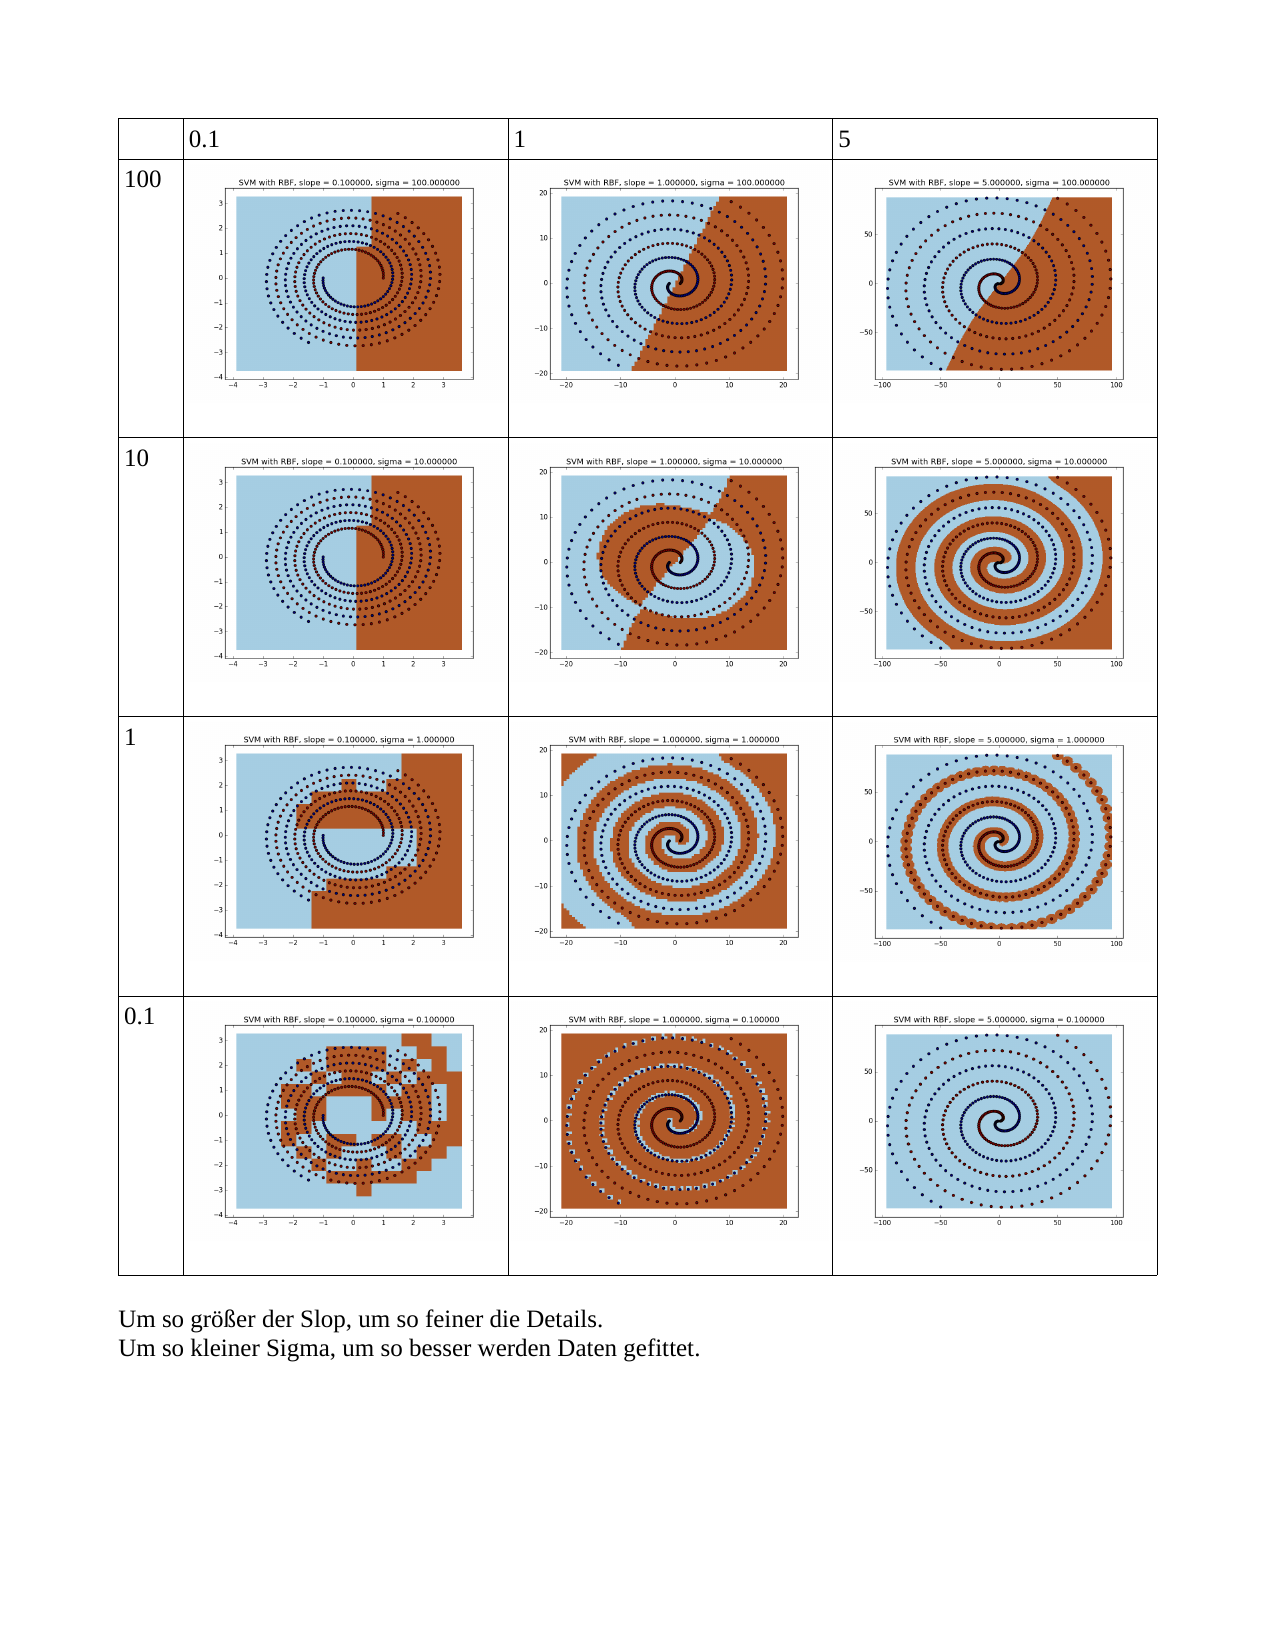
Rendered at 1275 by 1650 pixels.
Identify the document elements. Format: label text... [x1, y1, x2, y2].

table_cell [184, 717, 508, 996]
table_cell [509, 160, 832, 437]
table_cell [833, 438, 1157, 716]
table_cell [833, 160, 1157, 437]
picture [835, 443, 1155, 682]
table_cell 100 [119, 160, 183, 437]
table_cell [184, 160, 508, 437]
picture [510, 1001, 830, 1241]
picture [185, 1001, 505, 1241]
picture [510, 722, 830, 961]
text Um so kleiner Sigma, um so besser werden Daten gefittet. [118, 1333, 1157, 1361]
picture [835, 164, 1155, 403]
picture [185, 722, 505, 961]
table_cell 10 [119, 438, 183, 716]
table_cell [833, 997, 1157, 1275]
table_header 0.1 [184, 119, 508, 158]
table_cell 1 [119, 717, 183, 996]
table_header 1 [509, 119, 832, 158]
table_header 5 [833, 119, 1157, 158]
table_header [119, 119, 183, 158]
table_cell [184, 997, 508, 1275]
table_cell [509, 717, 832, 996]
table_cell [509, 438, 832, 716]
table_cell 0.1 [119, 997, 183, 1275]
picture [835, 722, 1155, 962]
table_cell [509, 997, 832, 1275]
picture [835, 1001, 1155, 1241]
picture [510, 164, 830, 403]
picture [185, 164, 505, 403]
picture [510, 443, 830, 682]
table_cell [833, 717, 1157, 996]
text Um so größer der Slop, um so feiner die Details. [118, 1304, 1157, 1333]
picture [185, 443, 505, 682]
table_cell [184, 438, 508, 716]
